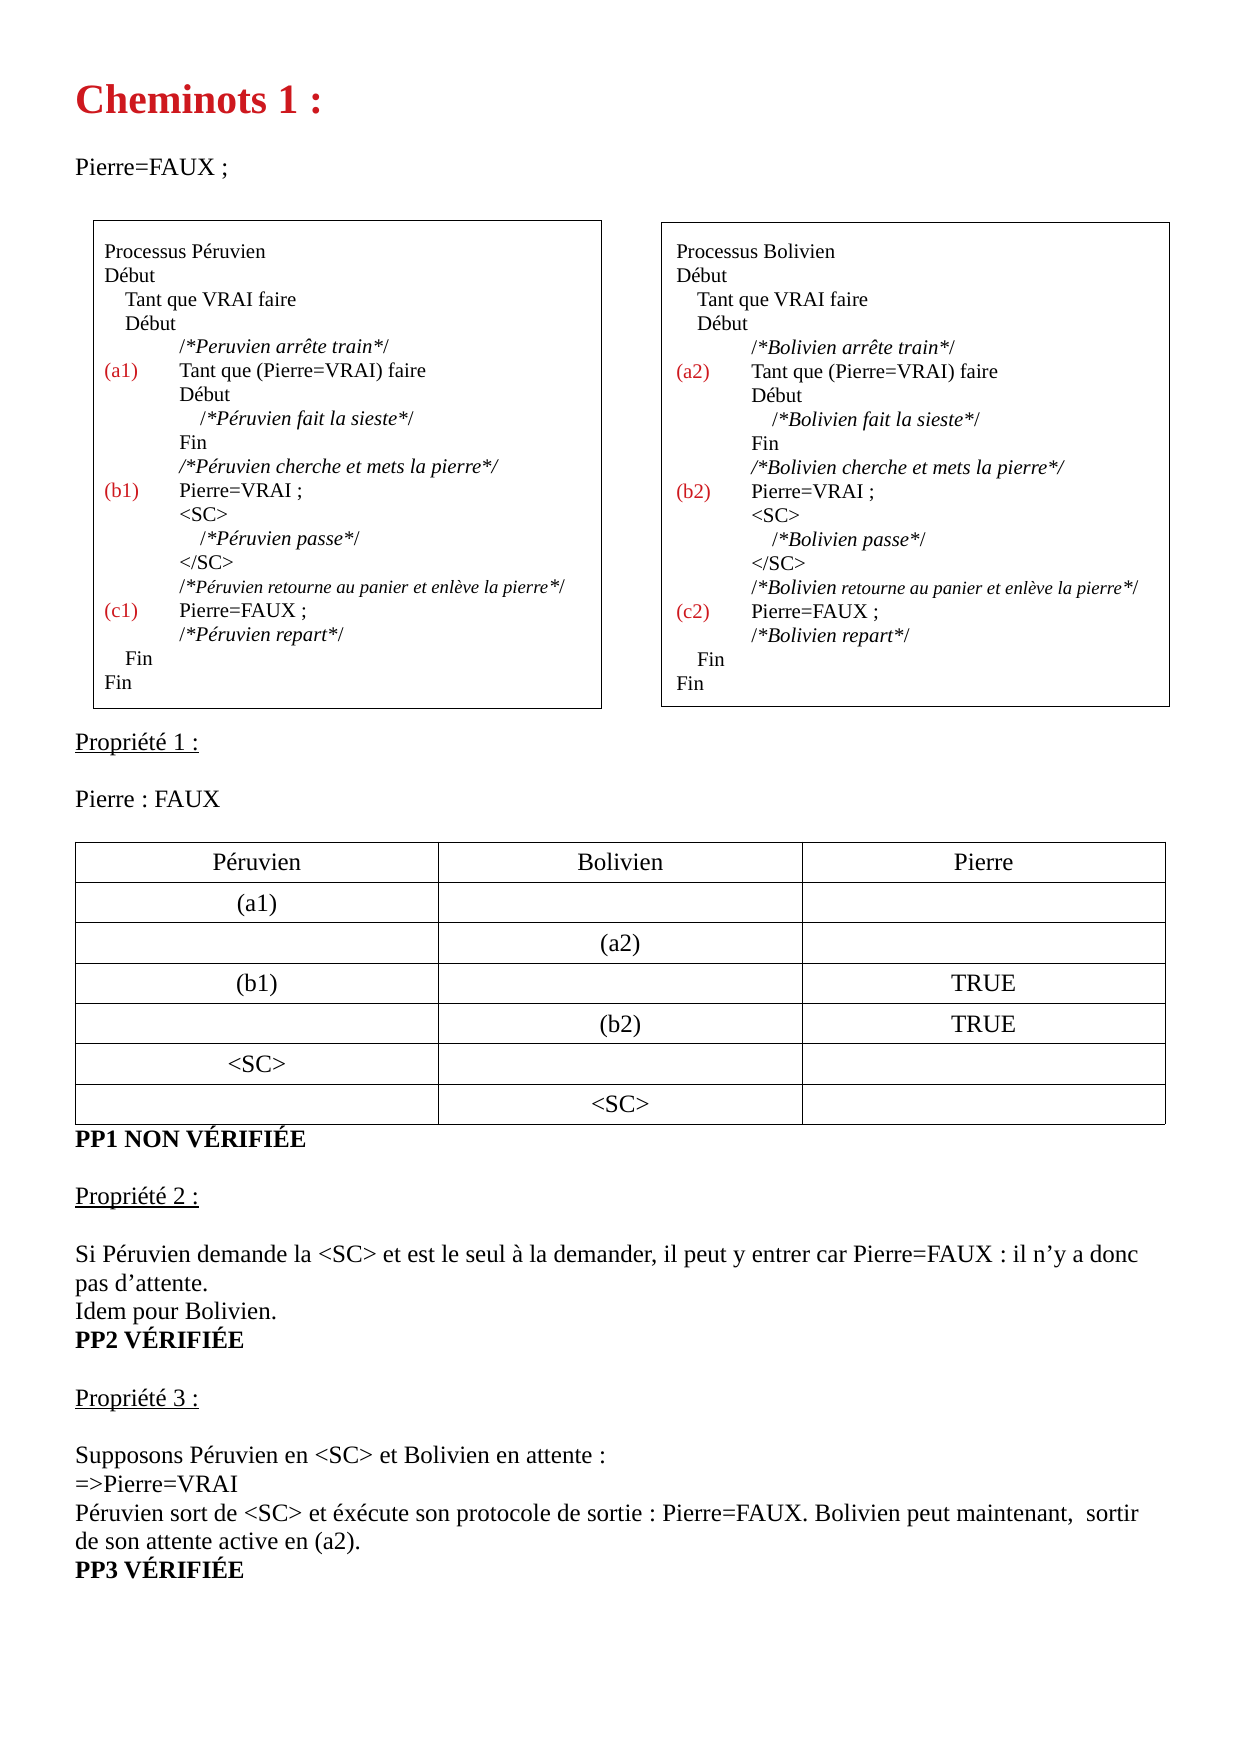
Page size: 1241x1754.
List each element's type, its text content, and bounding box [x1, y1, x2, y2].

table_cell TRUE [803, 964, 1165, 1003]
table_cell TRUE [803, 1004, 1165, 1043]
text PP1 NON VÉRIFIÉE [75, 1125, 1165, 1153]
table_cell <SC> [76, 1044, 438, 1083]
table_cell [76, 1004, 438, 1043]
table_cell [439, 964, 802, 1003]
text Idem pour Bolivien. [75, 1296, 1165, 1325]
text Propriété 2 : [75, 1181, 1165, 1210]
text Pierre : FAUX [75, 784, 1165, 813]
table_cell [803, 883, 1165, 922]
text Si Péruvien demande la <SC> et est le seul à la demander, il peut y entrer car Pierre=FAUX : il n’y a donc pas d’attente. [75, 1239, 1165, 1296]
text PP3 VÉRIFIÉE [75, 1555, 1165, 1584]
table_cell (b2) [439, 1004, 802, 1043]
table_cell [803, 1044, 1165, 1083]
text PP2 VÉRIFIÉE [75, 1325, 1165, 1354]
text =>Pierre=VRAI [75, 1469, 1165, 1498]
text Propriété 1 : [75, 727, 1165, 755]
table_cell (a1) [76, 883, 438, 922]
text Supposons Péruvien en <SC> et Bolivien en attente : [75, 1440, 1165, 1469]
table_cell [76, 1085, 438, 1124]
table_header Péruvien [76, 843, 438, 882]
table_cell [439, 1044, 802, 1083]
text Péruvien sort de <SC> et éxécute son protocole de sortie : Pierre=FAUX. Bolivien peut maintenant, sortir de son attente active en (a2). [75, 1498, 1165, 1555]
table_cell [803, 923, 1165, 963]
table_cell <SC> [439, 1085, 802, 1124]
text Pierre=FAUX ; [75, 152, 1165, 180]
table_cell (b1) [76, 964, 438, 1003]
table_cell (a2) [439, 923, 802, 963]
table_cell [76, 923, 438, 963]
table_header Pierre [803, 843, 1165, 882]
text Cheminots 1 : [75, 75, 1165, 123]
table_header Bolivien [439, 843, 802, 882]
text Propriété 3 : [75, 1383, 1165, 1411]
table_cell [803, 1085, 1165, 1124]
table_cell [439, 883, 802, 922]
